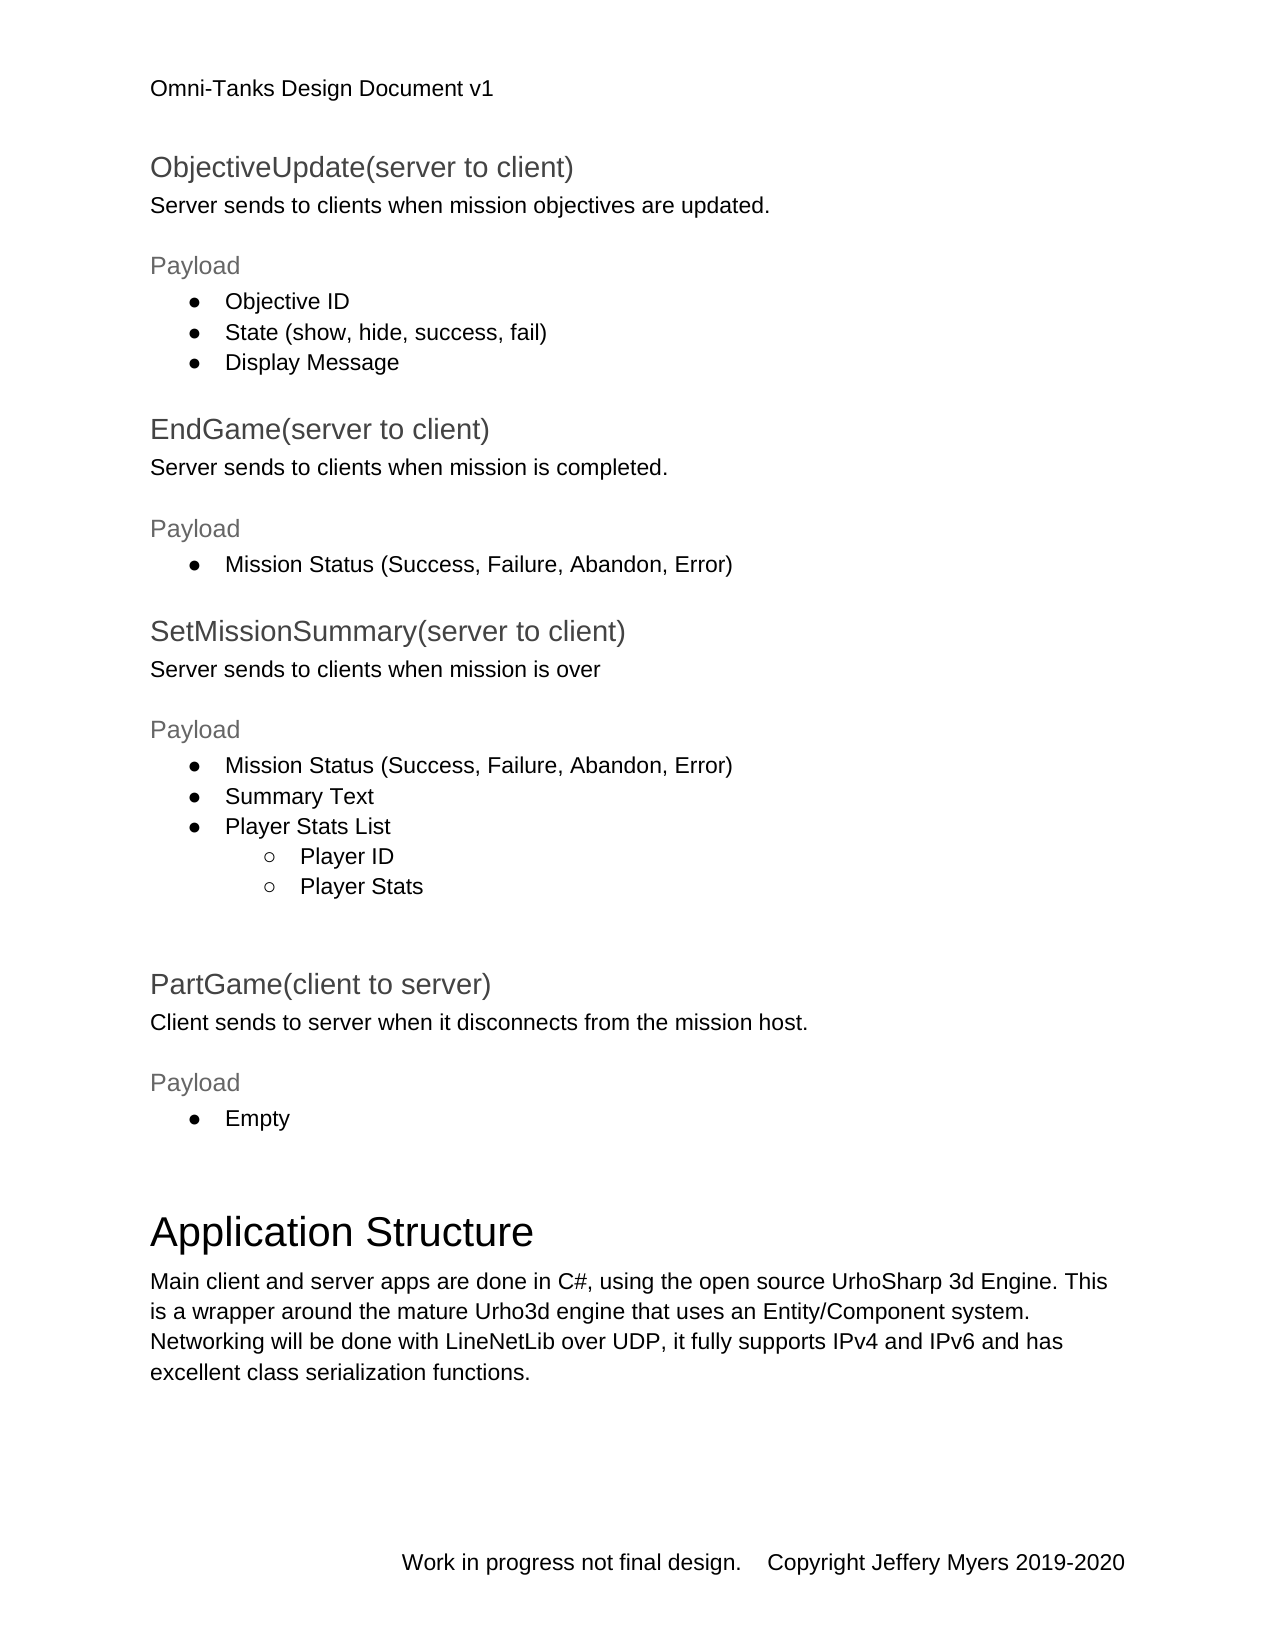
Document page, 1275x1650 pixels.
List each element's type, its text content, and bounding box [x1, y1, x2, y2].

subtitle PartGame(client to server) [150, 967, 1125, 1001]
list State (show, hide, success, fail) [187, 318, 1125, 345]
subtitle Payload [150, 1068, 1125, 1097]
list Player ID [262, 843, 1125, 869]
text Server sends to clients when mission is completed. [150, 454, 1125, 481]
text Client sends to server when it disconnects from the mission host. [150, 1009, 1125, 1035]
list Player Stats [262, 873, 1125, 900]
subtitle Payload [150, 513, 1125, 542]
list Summary Text [187, 783, 1125, 809]
text Server sends to clients when mission is over [150, 656, 1125, 682]
subtitle Payload [150, 715, 1125, 744]
subtitle EndGame(server to client) [150, 412, 1125, 446]
text Server sends to clients when mission objectives are updated. [150, 192, 1125, 218]
subtitle ObjectiveUpdate(server to client) [150, 150, 1125, 183]
list Mission Status (Success, Failure, Abandon, Error) [187, 752, 1125, 779]
list Player Stats List [187, 813, 1125, 839]
subtitle SetMissionSummary(server to client) [150, 614, 1125, 648]
subtitle Payload [150, 251, 1125, 280]
list Objective ID [187, 288, 1125, 315]
list Mission Status (Success, Failure, Abandon, Error) [187, 551, 1125, 577]
list Display Message [187, 349, 1125, 375]
list Empty [187, 1105, 1125, 1132]
subtitle Application Structure [150, 1207, 1125, 1255]
text Main client and server apps are done in C#, using the open source UrhoSharp 3d Engine. This is a wrapper around the mature Urho3d engine that uses an Entity/Component system. Networking will be done with LineNetLib over UDP, it fully supports IPv4 and IPv6 and has excellent class serialization functions. [150, 1268, 1125, 1385]
